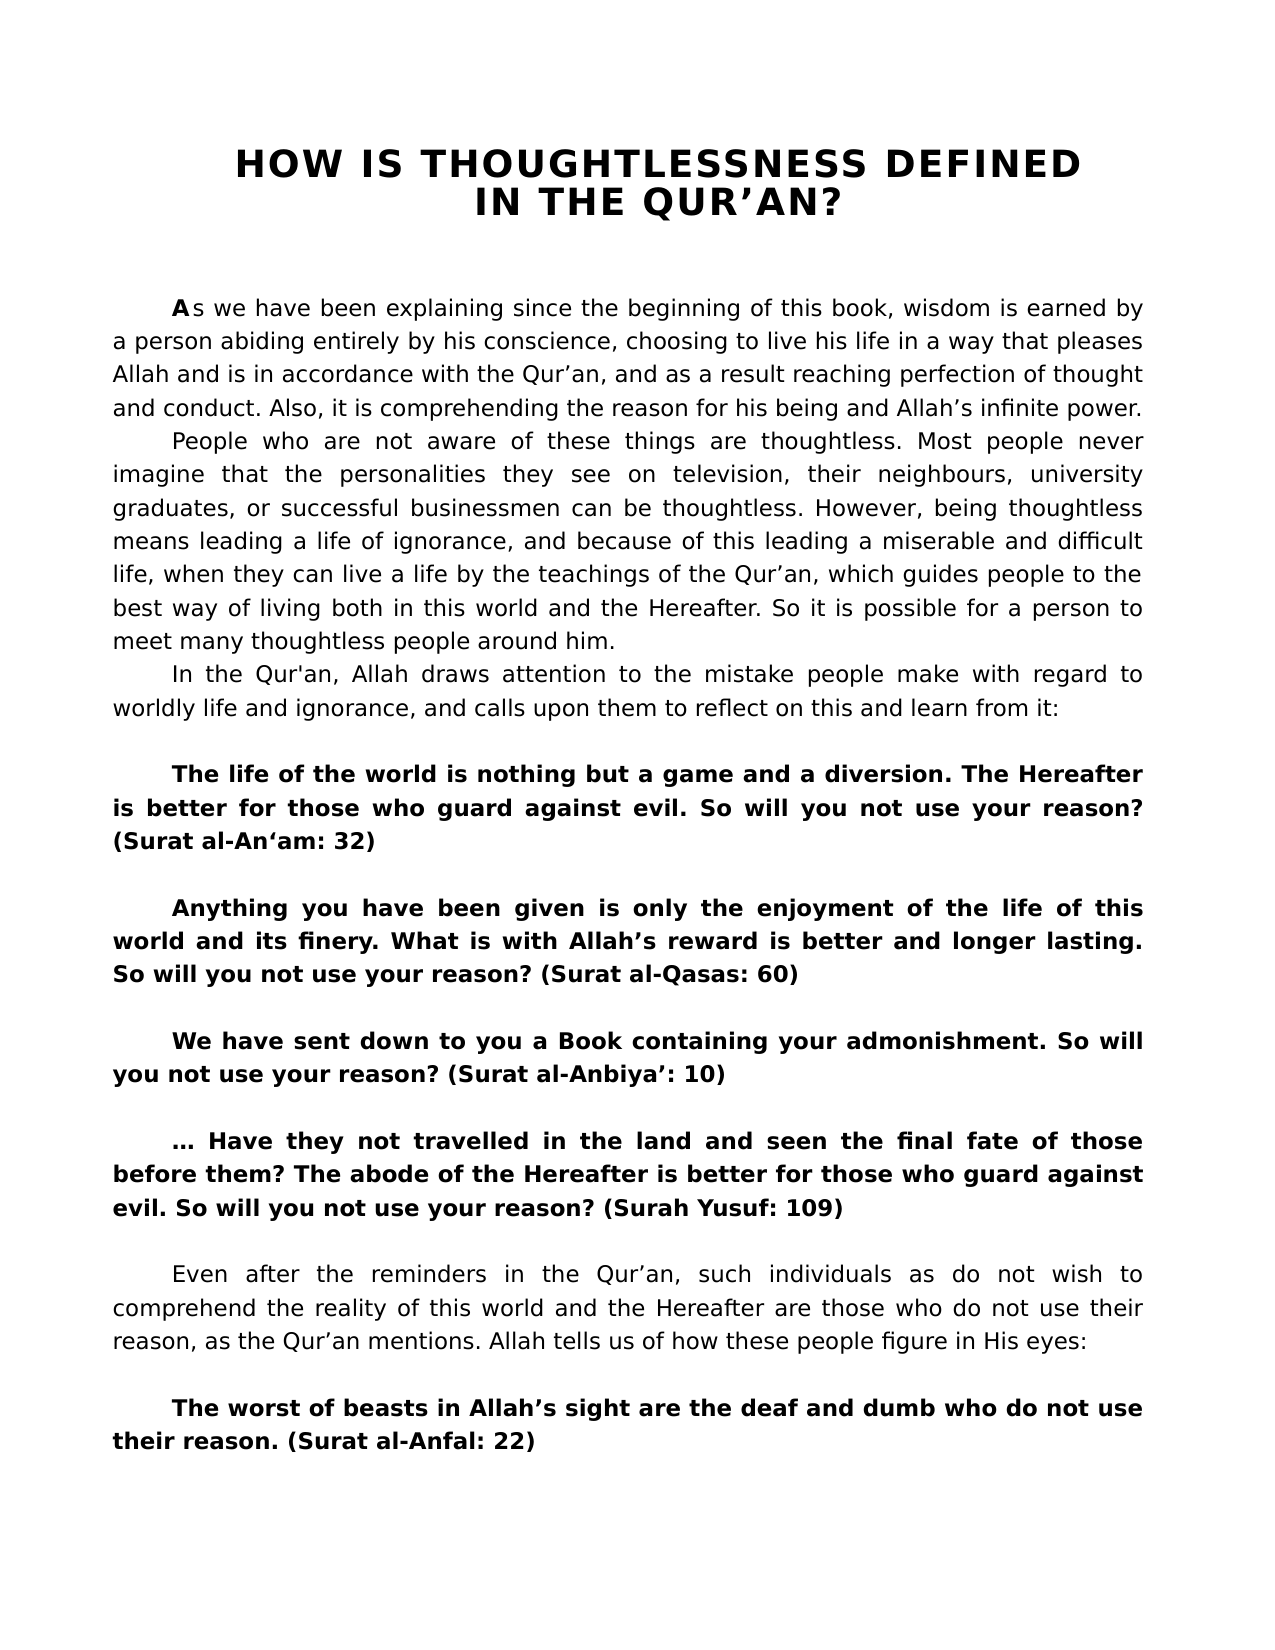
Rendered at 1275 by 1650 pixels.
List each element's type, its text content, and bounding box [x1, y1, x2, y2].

text People who are not aware of these things are thoughtless. Most people never imagine that the personalities they see on television, their neighbours, university graduates, or successful businessmen can be thoughtless. However, being thoughtless means leading a life of ignorance, and because of this leading a miserable and difficult life, when they can live a life by the teachings of the Qur’an, which guides people to the best way of living both in this world and the Hereafter. So it is possible for a person to meet many thoughtless people around him. [112, 423, 1145, 656]
text In the Qur'an, Allah draws attention to the mistake people make with regard to worldly life and ignorance, and calls upon them to reflect on this and learn from it: [112, 656, 1145, 723]
text Anything you have been given is only the enjoyment of the life of this world and its finery. What is with Allah’s reward is better and longer lasting. So will you not use your reason? (Surat al-Qasas: 60) [112, 889, 1145, 989]
text We have sent down to you a Book containing your admonishment. So will you not use your reason? (Surat al-Anbiya’: 10) [112, 1023, 1145, 1089]
text Even after the reminders in the Qur’an, such individuals as do not wish to comprehend the reality of this world and the Hereafter are those who do not use their reason, as the Qur’an mentions. Allah tells us of how these people figure in His eyes: [112, 1256, 1145, 1356]
text IN THE QUR’AN? [112, 185, 1145, 223]
text HOW IS THOUGHTLESSNESS DEFINED [112, 148, 1145, 185]
text As we have been explaining since the beginning of this book, wisdom is earned by a person abiding entirely by his conscience, choosing to live his life in a way that pleases Allah and is in accordance with the Qur’an, and as a result reaching perfection of thought and conduct. Also, it is comprehending the reason for his being and Allah’s infinite power. [112, 289, 1145, 423]
text The worst of beasts in Allah’s sight are the deaf and dumb who do not use their reason. (Surat al-Anfal: 22) [112, 1389, 1145, 1456]
text The life of the world is nothing but a game and a diversion. The Hereafter is better for those who guard against evil. So will you not use your reason? (Surat al-An‘am: 32) [112, 756, 1145, 856]
text … Have they not travelled in the land and seen the final fate of those before them? The abode of the Hereafter is better for those who guard against evil. So will you not use your reason? (Surah Yusuf: 109) [112, 1123, 1145, 1223]
